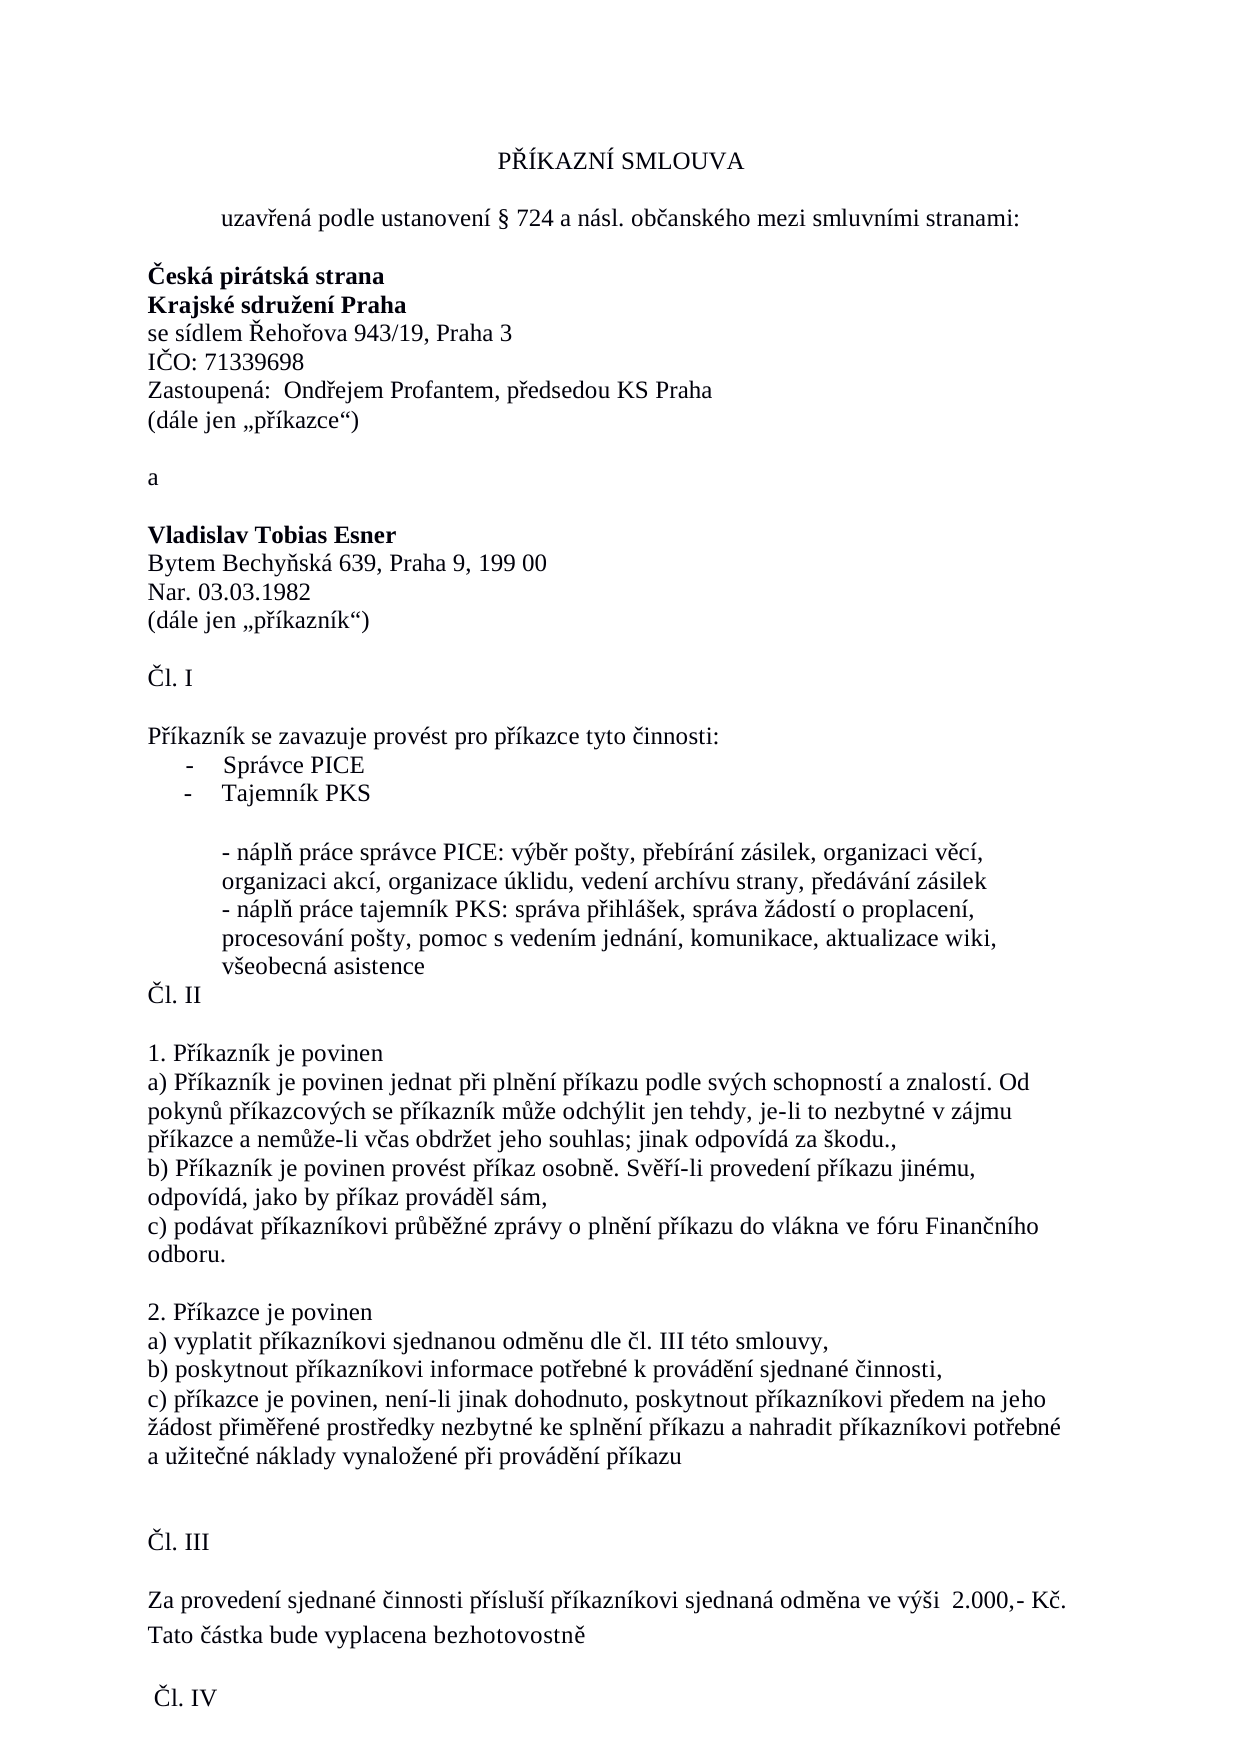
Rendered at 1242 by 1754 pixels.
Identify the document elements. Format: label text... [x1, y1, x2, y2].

text Tato částka bude vyplacena bezhotovostně [147, 1620, 1102, 1648]
text - náplň práce správce PICE: výběr pošty, přebírání zásilek, organizaci věcí, organizaci akcí, organizace úklidu, vedení archívu strany, předávání zásilek [222, 837, 1088, 894]
text se sídlem Řehořova 943/19, Praha 3 [147, 319, 1102, 347]
text pokynů příkazcových se příkazník může odchýlit jen tehdy, je-li to nezbytné v zájmu příkazce a nemůže-li včas obdržet jeho souhlas; jinak odpovídá za škodu., [147, 1097, 1094, 1154]
text všeobecná asistence [222, 952, 1102, 980]
text - Tajemník PKS [181, 778, 373, 807]
text Zastoupená: Ondřejem Profantem, předsedou KS Praha [147, 376, 1102, 404]
text procesování pošty, pomoc s vedením jednání, komunikace, aktualizace wiki, [222, 923, 1102, 952]
text c) podávat příkazníkovi průběžné zprávy o plnění příkazu do vlákna ve fóru Finančního [147, 1211, 1102, 1240]
text 2. Příkazce je povinen [147, 1297, 1102, 1326]
text Česká pirátská strana [147, 261, 1102, 290]
text (dále jen „příkazník“) [147, 606, 1102, 634]
text Za provedení sjednané činnosti přísluší příkazníkovi sjednaná odměna ve výši 2.000,- Kč. [147, 1585, 1102, 1613]
text a) vyplatit příkazníkovi sjednanou odměnu dle čl. III této smlouvy, [147, 1326, 1102, 1355]
text Čl. I [147, 663, 1102, 692]
text PŘÍKAZNÍ SMLOUVA [494, 146, 747, 174]
text - Správce PICE [181, 750, 369, 778]
text a) Příkazník je povinen jednat při plnění příkazu podle svých schopností a znalostí. Od [147, 1067, 1102, 1096]
text Krajské sdružení Praha [147, 290, 1102, 319]
text b) Příkazník je povinen provést příkaz osobně. Svěří-li provedení příkazu jinému, odpovídá, jako by příkaz prováděl sám, [147, 1154, 1075, 1211]
text b) poskytnout příkazníkovi informace potřebné k provádění sjednané činnosti, [147, 1355, 1102, 1383]
text Čl. IV [147, 1683, 583, 1712]
text Bytem Bechyňská 639, Praha 9, 199 00 [147, 549, 1102, 577]
text uzavřená podle ustanovení § 724 a násl. občanského mezi smluvními stranami: [220, 203, 1020, 232]
text - náplň práce tajemník PKS: správa přihlášek, správa žádostí o proplacení, [222, 894, 1102, 923]
text Vladislav Tobias Esner [147, 520, 1102, 549]
text 1. Příkazník je povinen [147, 1038, 1102, 1067]
text IČO: 71339698 [147, 347, 1102, 376]
text Příkazník se zavazuje provést pro příkazce tyto činnosti: [147, 721, 1102, 749]
text odboru. [147, 1240, 1102, 1268]
text (dále jen „příkazce“) [147, 405, 1102, 433]
text Čl. III [147, 1527, 1102, 1556]
text Čl. II [147, 981, 206, 1009]
text Nar. 03.03.1982 [147, 577, 1102, 606]
text c) příkazce je povinen, není-li jinak dohodnuto, poskytnout příkazníkovi předem na jeho žádost přiměřené prostředky nezbytné ke splnění příkazu a nahradit příkazníkovi potřebné a užitečné náklady vynaložené při provádění příkazu [147, 1384, 1072, 1470]
text a [147, 462, 1102, 491]
